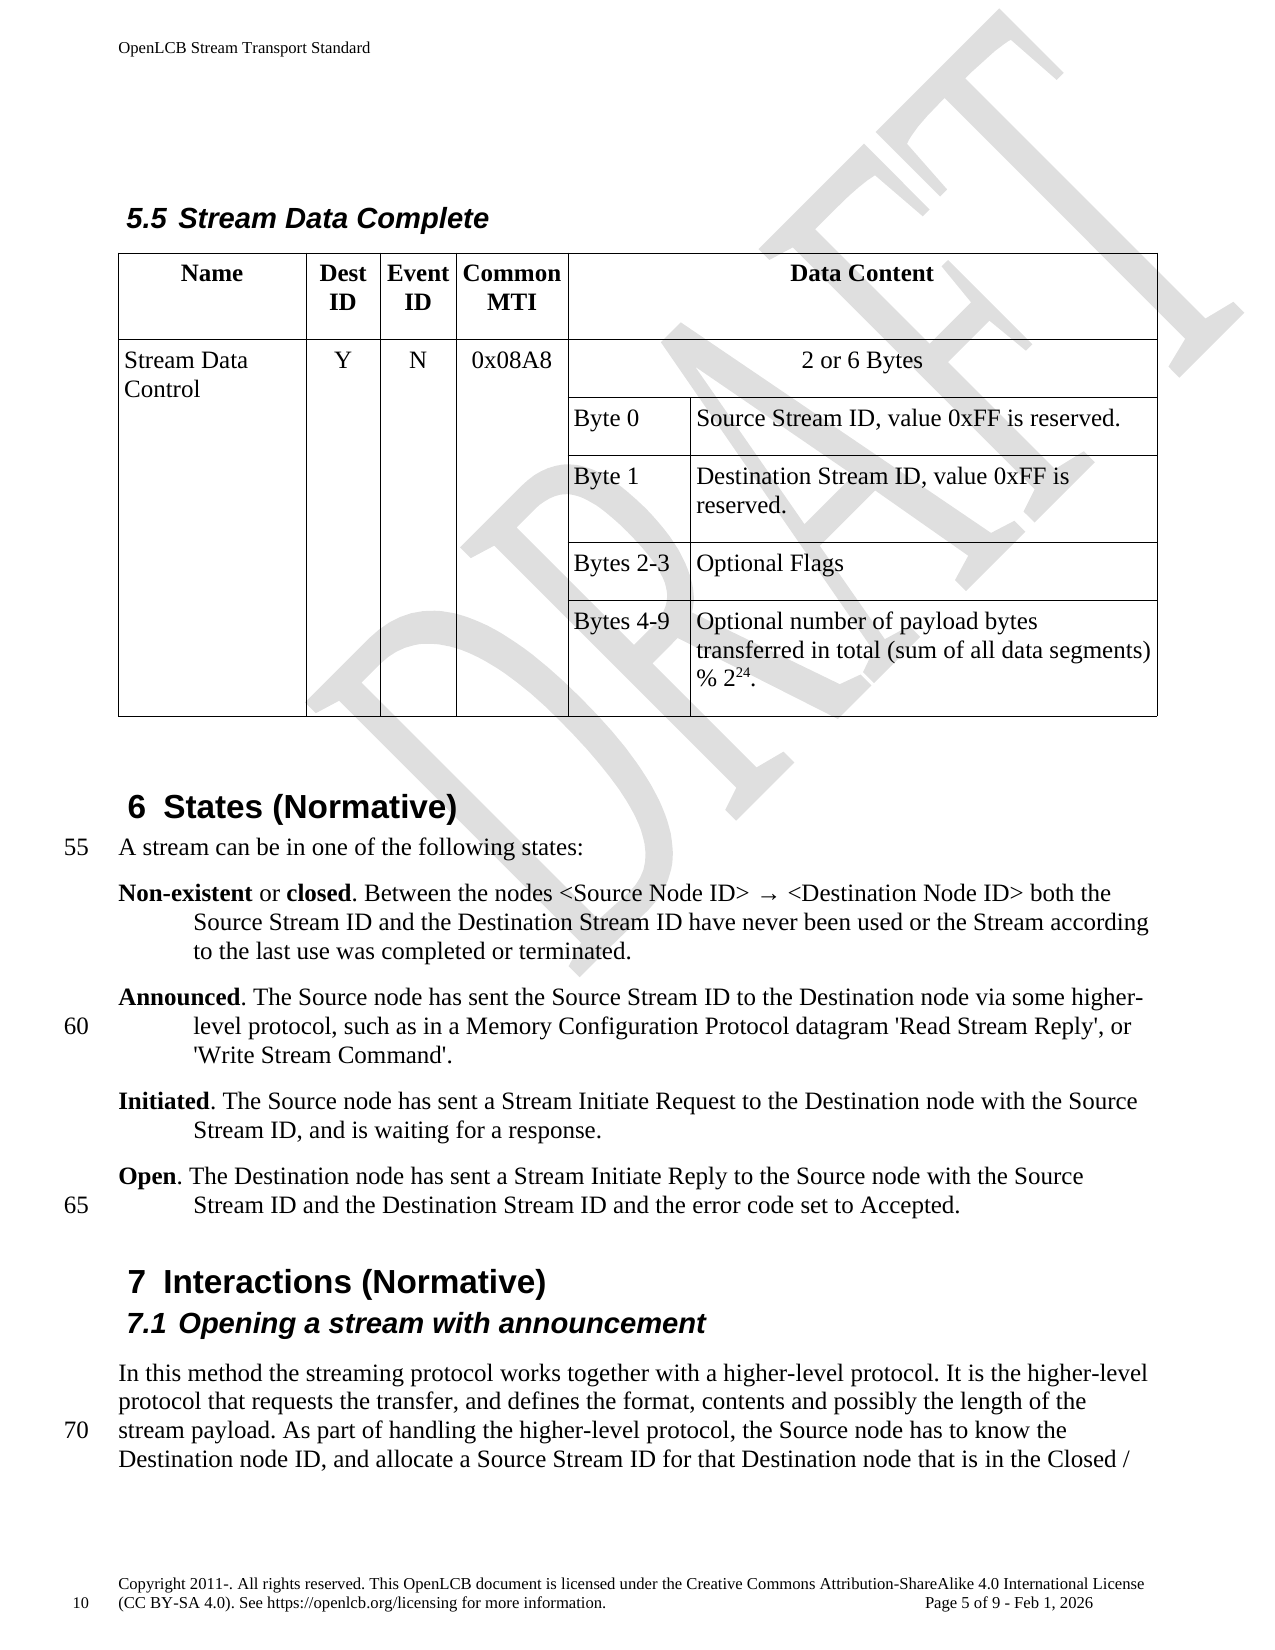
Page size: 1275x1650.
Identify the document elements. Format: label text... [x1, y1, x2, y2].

table_cell Destination Stream ID, value 0xFF is reserved. [691, 456, 797, 542]
table_cell Optional number of payload bytes transferred in total (sum of all data segments) % 224. [691, 646, 829, 716]
text Initiated. The Source node has sent a Stream Initiate Request to the Destination node with the Source Stream ID, and is waiting for a response. [118, 1086, 1157, 1144]
subtitle [467, 787, 638, 826]
text In this method the streaming protocol works together with a higher-level protocol. It is the higher-level protocol that requests the transfer, and defines the format, contents and possibly the length of the stream payload. As part of handling the higher-level protocol, the Source node has to know the Destination node ID, and allocate a Source Stream ID for that Destination node that is in the Closed / Non-existent state. The Source node transmits the Source Stream ID to the Destination node in an addressed message of the higher-level protocol. The Source node then waits for a reception acknowledgement of the higher-level protocol (such as a Datagram Received OK) from the Destination node. If this acknowledgement is positive, the Stream transitions to the Announced state; if it returns an error, the Stream is considered to be in the Closed state. If the Destination node can not handle the streaming protocol, it should return an error in the higher-level protocol. [118, 1358, 1157, 1473]
table_cell [675, 543, 690, 572]
subtitle Opening a stream with announcement [118, 1306, 1157, 1340]
table_cell N [381, 340, 456, 627]
table_cell [569, 340, 697, 397]
subtitle Interactions (Normative) [118, 1262, 1157, 1300]
table_cell Destination Stream ID, value 0xFF is reserved. [880, 456, 1157, 542]
table_cell [381, 644, 456, 716]
table_cell Bytes 2-3 [569, 543, 667, 600]
table_cell Bytes 4-9 [654, 639, 690, 699]
text Open. The Destination node has sent a Stream Initiate Reply to the Source node with the Source Stream ID and the Destination Stream ID and the error code set to Accepted. [118, 1161, 1157, 1219]
table_cell Source Stream ID, value 0xFF is reserved. [718, 398, 822, 455]
subtitle [1089, 201, 1157, 235]
table_cell Bytes 4-9 [592, 601, 666, 643]
table_cell Source Stream ID, value 0xFF is reserved. [691, 398, 737, 455]
table_cell Optional Flags [821, 543, 1157, 600]
table_cell [949, 340, 1157, 397]
table_cell [363, 666, 380, 700]
table_cell Bytes 4-9 [569, 622, 663, 716]
table_cell Byte 1 [569, 456, 690, 542]
table_cell Source Stream ID, value 0xFF is reserved. [794, 398, 999, 455]
table_cell Optional Flags [691, 543, 837, 600]
table_cell [307, 702, 353, 716]
table_cell Y [307, 340, 380, 699]
subtitle [653, 787, 1157, 826]
table_cell Source Stream ID, value 0xFF is reserved. [985, 398, 1157, 455]
table_cell [457, 649, 554, 716]
text A stream can be in one of the following states: [671, 832, 1157, 861]
table_cell 0x08A8 [457, 340, 568, 684]
text A stream can be in one of the following states: [512, 832, 645, 861]
text Announced. The Source node has sent the Source Stream ID to the Destination node via some higher-level protocol, such as in a Memory Configuration Protocol datagram 'Read Stream Reply', or 'Write Stream Command'. [118, 982, 1157, 1068]
table_cell Optional number of payload bytes transferred in total (sum of all data segments) % 224. [693, 601, 1157, 716]
table_cell 2 or 6 Bytes [709, 340, 941, 397]
table_header Event ID [381, 254, 456, 339]
text Non-existent or closed. Between the nodes <Source Node ID> → <Destination Node ID> both the Source Stream ID and the Destination Stream ID have never been used or the Stream according to the last use was completed or terminated. [118, 878, 580, 964]
table_cell [699, 371, 737, 397]
text A stream can be in one of the following states: [118, 832, 498, 861]
subtitle [816, 201, 1080, 235]
table_header Data Content [973, 322, 1010, 339]
subtitle Stream Data Complete [118, 201, 805, 235]
table_header Dest ID [307, 254, 380, 339]
table_header Common MTI [457, 254, 568, 339]
table_cell Destination Stream ID, value 0xFF is reserved. [825, 492, 947, 542]
text Non-existent or closed. Between the nodes <Source Node ID> → <Destination Node ID> both the Source Stream ID and the Destination Stream ID have never been used or the Stream according to the last use was completed or terminated. [594, 878, 1157, 964]
table_cell Destination Stream ID, value 0xFF is reserved. [758, 456, 848, 523]
table_cell Byte 0 [569, 398, 690, 455]
subtitle States (Normative) [118, 787, 463, 826]
table_header Name [119, 254, 306, 339]
table_header Data Content [569, 254, 883, 339]
table_cell Stream Data Control [119, 340, 306, 716]
table_header Data Content [841, 254, 1157, 339]
